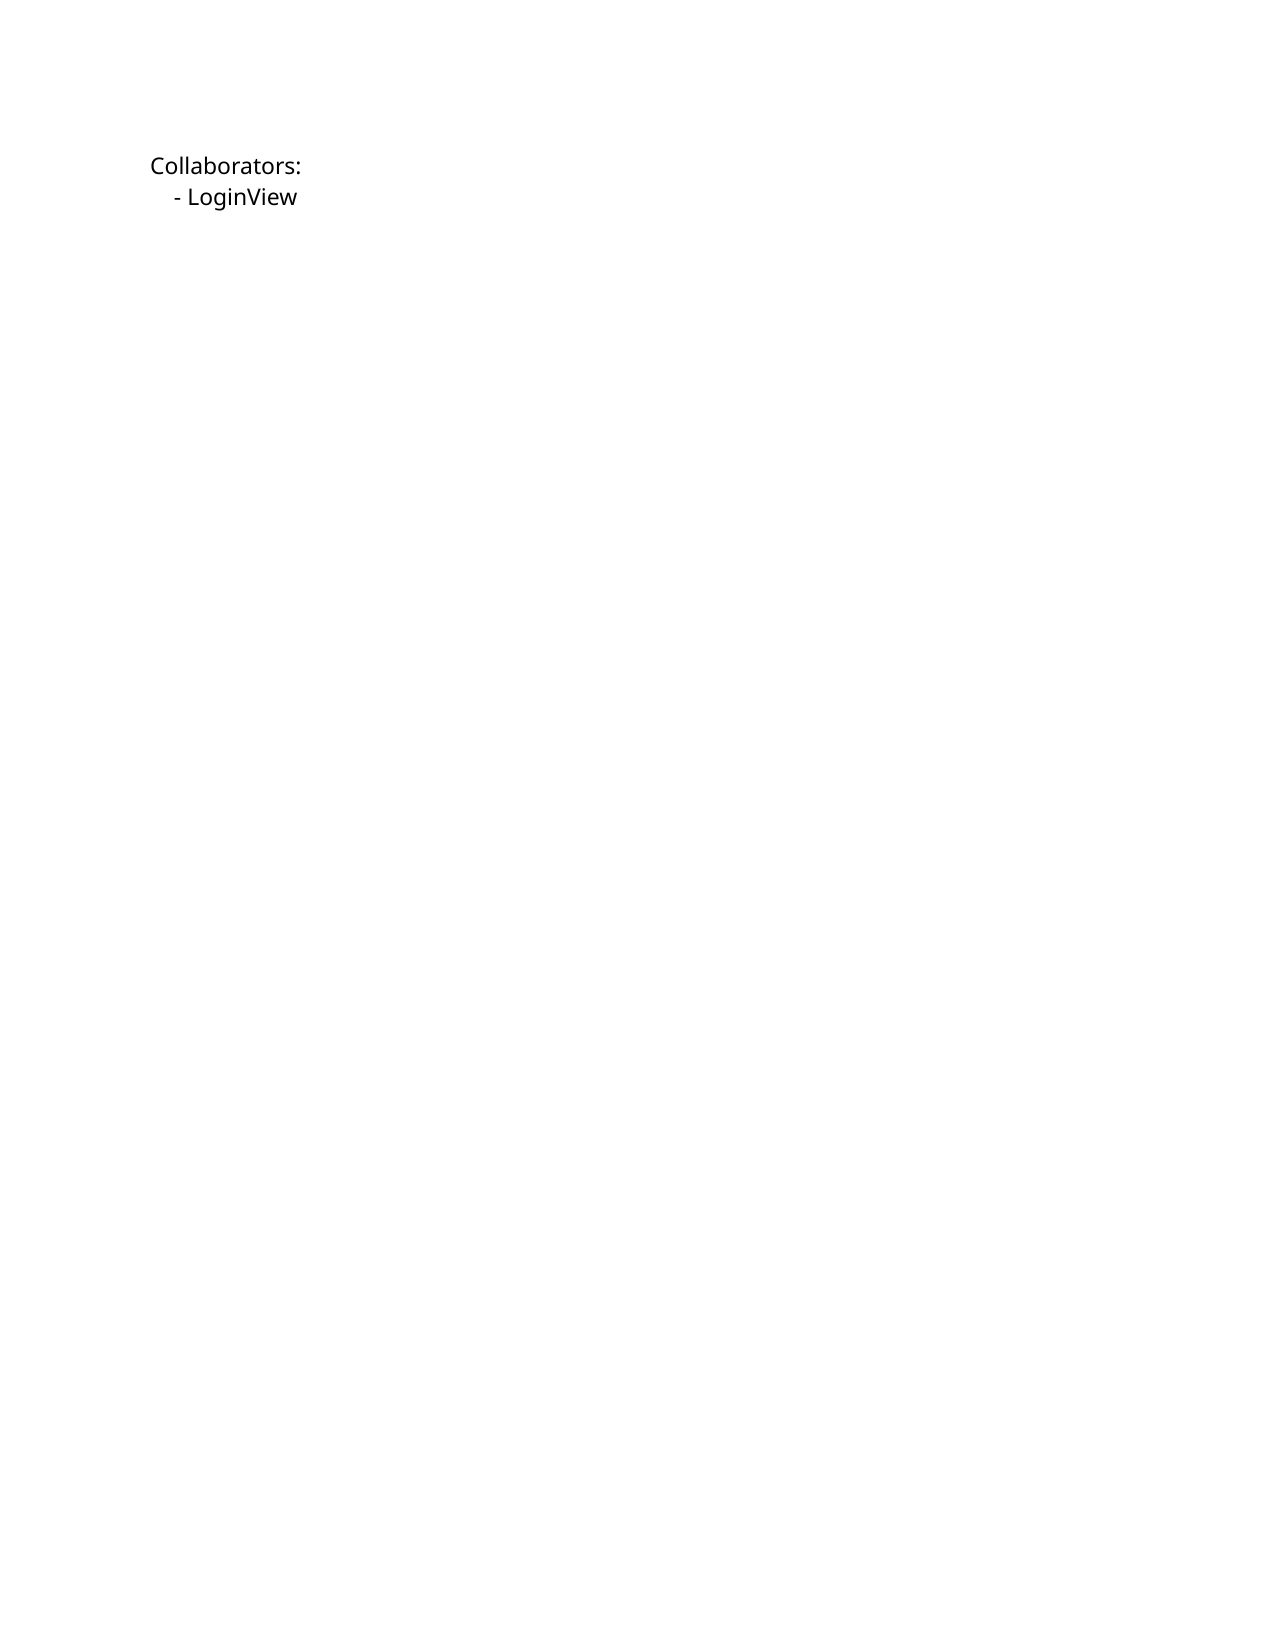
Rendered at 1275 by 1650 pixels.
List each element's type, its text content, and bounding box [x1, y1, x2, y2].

text - LoginView [150, 181, 1125, 212]
text Collaborators: [150, 150, 1125, 181]
